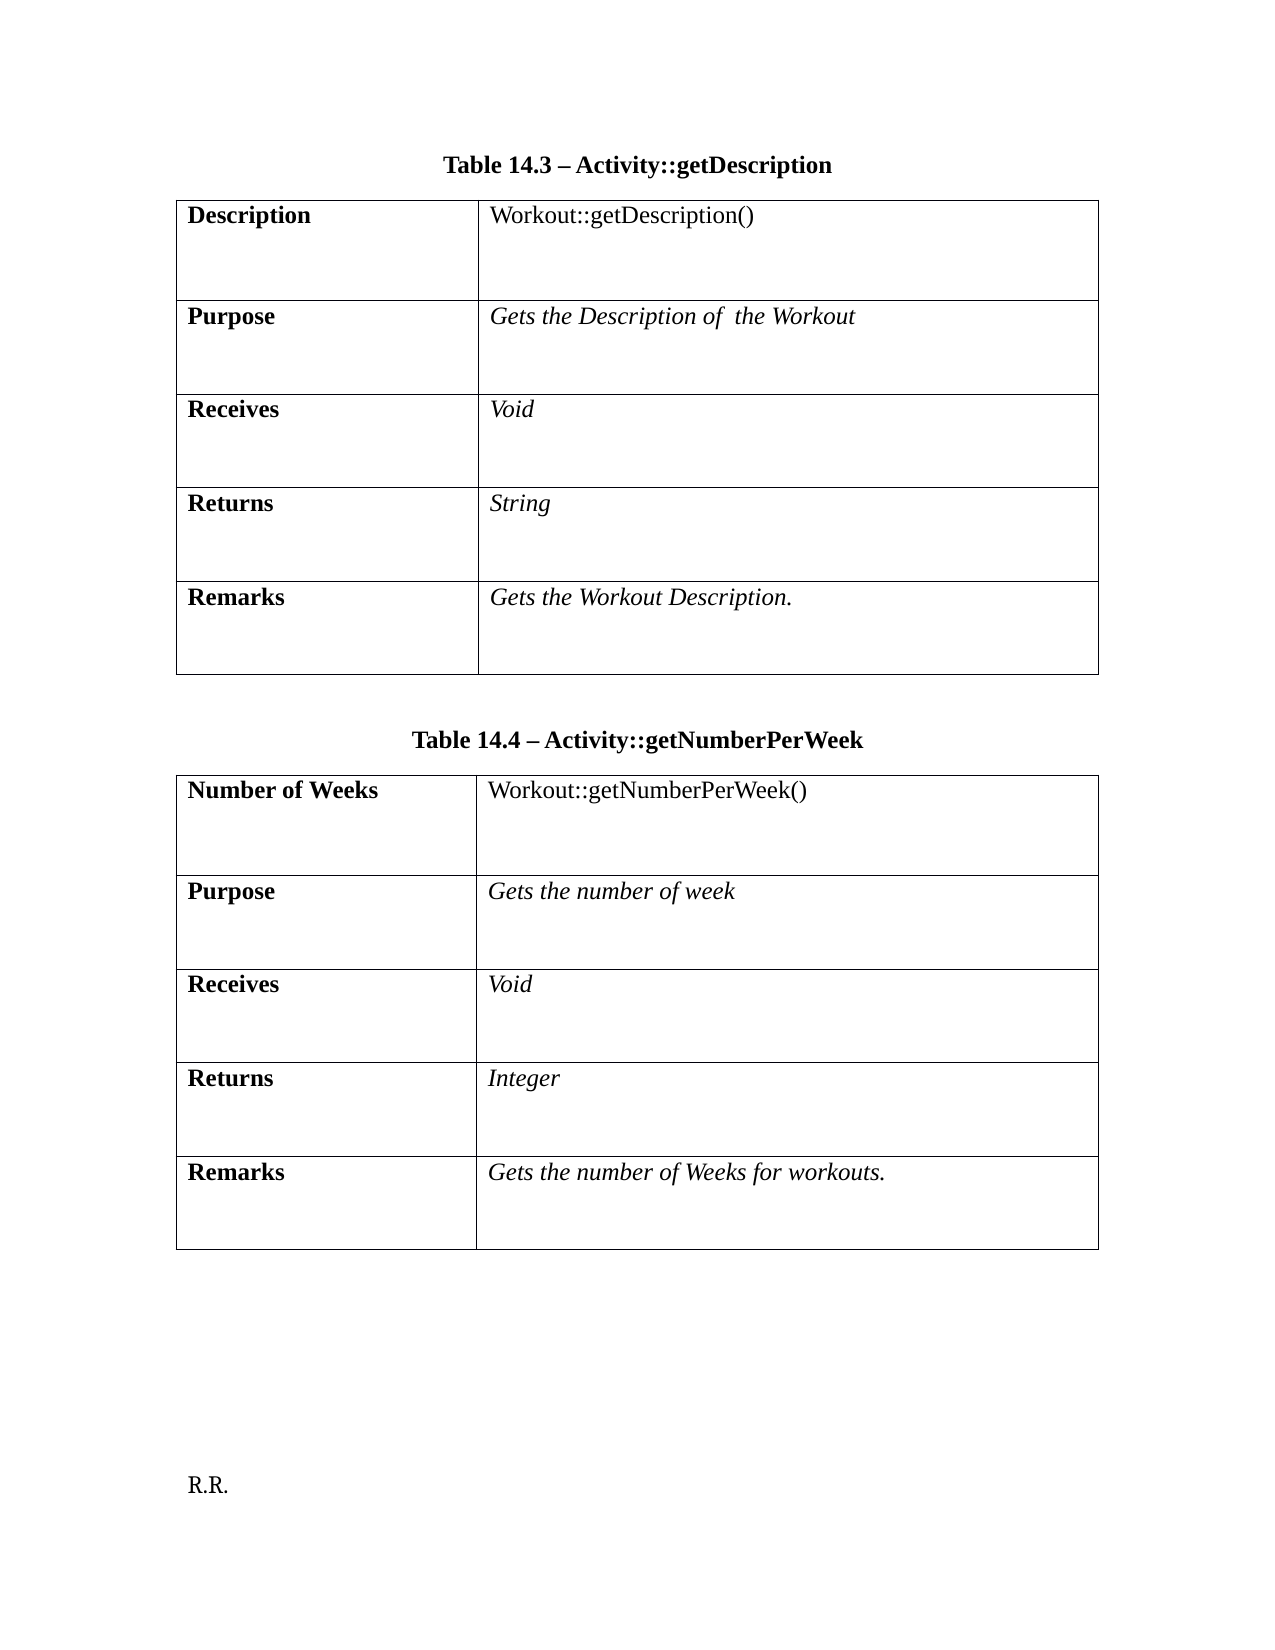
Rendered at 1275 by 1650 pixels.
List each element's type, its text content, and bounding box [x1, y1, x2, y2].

table_cell Returns [177, 488, 478, 581]
table_cell Gets the Workout Description. [479, 582, 1098, 674]
table_cell Receives [177, 395, 478, 487]
table_cell Integer [477, 1063, 1098, 1156]
table_cell Purpose [177, 301, 478, 393]
table_header Description [177, 201, 478, 300]
table_cell Purpose [177, 876, 476, 968]
text Table 14.3 – Activity::getDescription [187, 150, 1087, 179]
table_cell Receives [177, 970, 476, 1062]
text Table 14.4 – Activity::getNumberPerWeek [187, 725, 1087, 754]
table_cell Gets the number of week [477, 876, 1098, 968]
table_cell Remarks [177, 582, 478, 674]
table_cell Gets the Description of the Workout [479, 301, 1098, 393]
table_header Number of Weeks [177, 776, 476, 875]
table_cell Remarks [177, 1157, 476, 1249]
table_header Workout::getDescription() [479, 201, 1098, 300]
table_cell String [479, 488, 1098, 581]
table_cell Void [479, 395, 1098, 487]
table_cell Gets the number of Weeks for workouts. [477, 1157, 1098, 1249]
table_cell Returns [177, 1063, 476, 1156]
table_cell Void [477, 970, 1098, 1062]
table_header Workout::getNumberPerWeek() [477, 776, 1098, 875]
